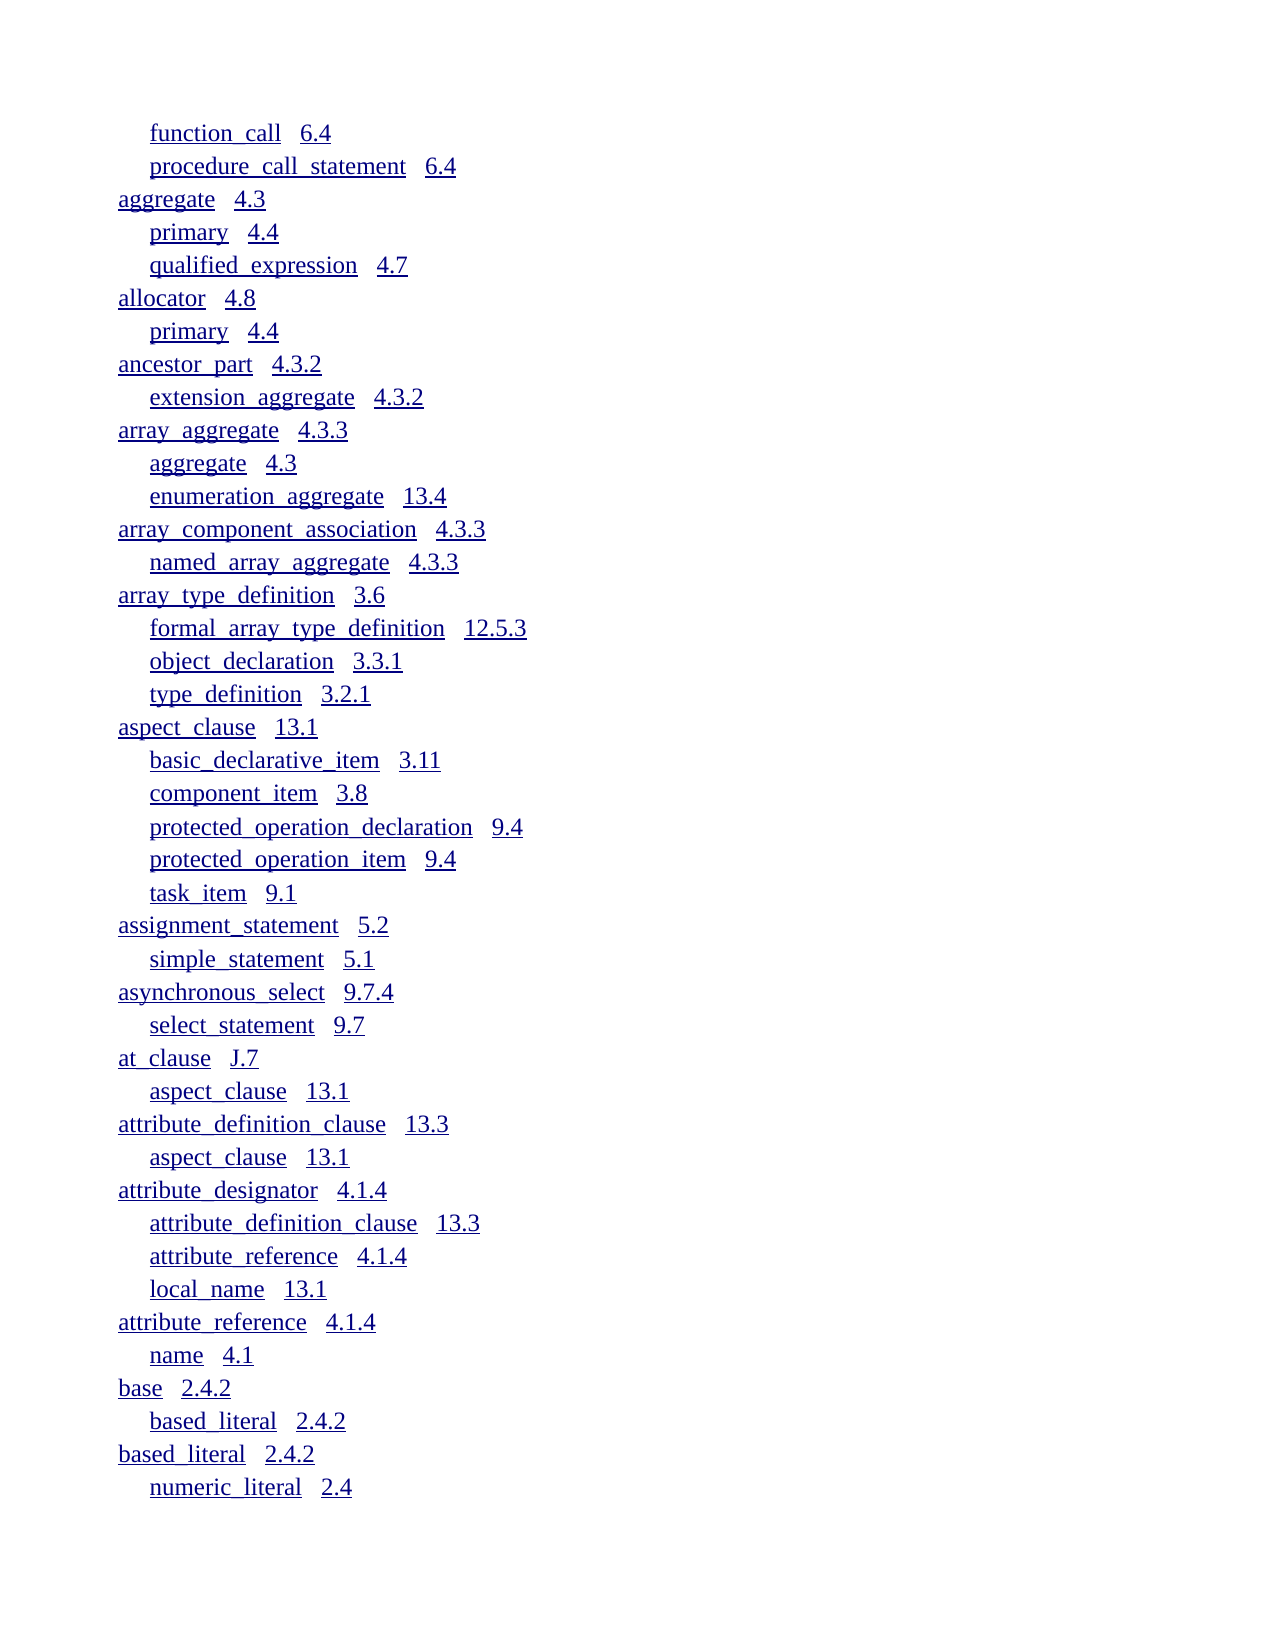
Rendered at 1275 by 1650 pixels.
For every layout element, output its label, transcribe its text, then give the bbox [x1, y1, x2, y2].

text assignment_statement 5.2 simple_statement 5.1 [118, 911, 1157, 972]
text attribute_reference 4.1.4 name 4.1 [118, 1307, 1157, 1369]
text aggregate 4.3 primary 4.4 qualified_expression 4.7 [118, 184, 1157, 279]
text attribute_definition_clause 13.3 aspect_clause 13.1 [118, 1109, 1157, 1171]
text allocator 4.8 primary 4.4 [118, 283, 1157, 345]
text ancestor_part 4.3.2 extension_aggregate 4.3.2 [118, 349, 1157, 411]
text at_clause J.7 aspect_clause 13.1 [118, 1043, 1157, 1104]
text attribute_designator 4.1.4 attribute_definition_clause 13.3 attribute_reference 4.1.4 local_name 13.1 [118, 1175, 1157, 1303]
text array_aggregate 4.3.3 aggregate 4.3 enumeration_aggregate 13.4 [118, 415, 1157, 510]
text based_literal 2.4.2 numeric_literal 2.4 [118, 1439, 1157, 1501]
text array_type_definition 3.6 formal_array_type_definition 12.5.3 object_declaration 3.3.1 type_definition 3.2.1 [118, 580, 1157, 708]
text asynchronous_select 9.7.4 select_statement 9.7 [118, 977, 1157, 1038]
text aspect_clause 13.1 basic_declarative_item 3.11 component_item 3.8 protected_operation_declaration 9.4 protected_operation_item 9.4 task_item 9.1 [118, 712, 1157, 906]
text function_call 6.4 procedure_call_statement 6.4 [118, 118, 1157, 180]
text array_component_association 4.3.3 named_array_aggregate 4.3.3 [118, 514, 1157, 576]
text base 2.4.2 based_literal 2.4.2 [118, 1373, 1157, 1435]
